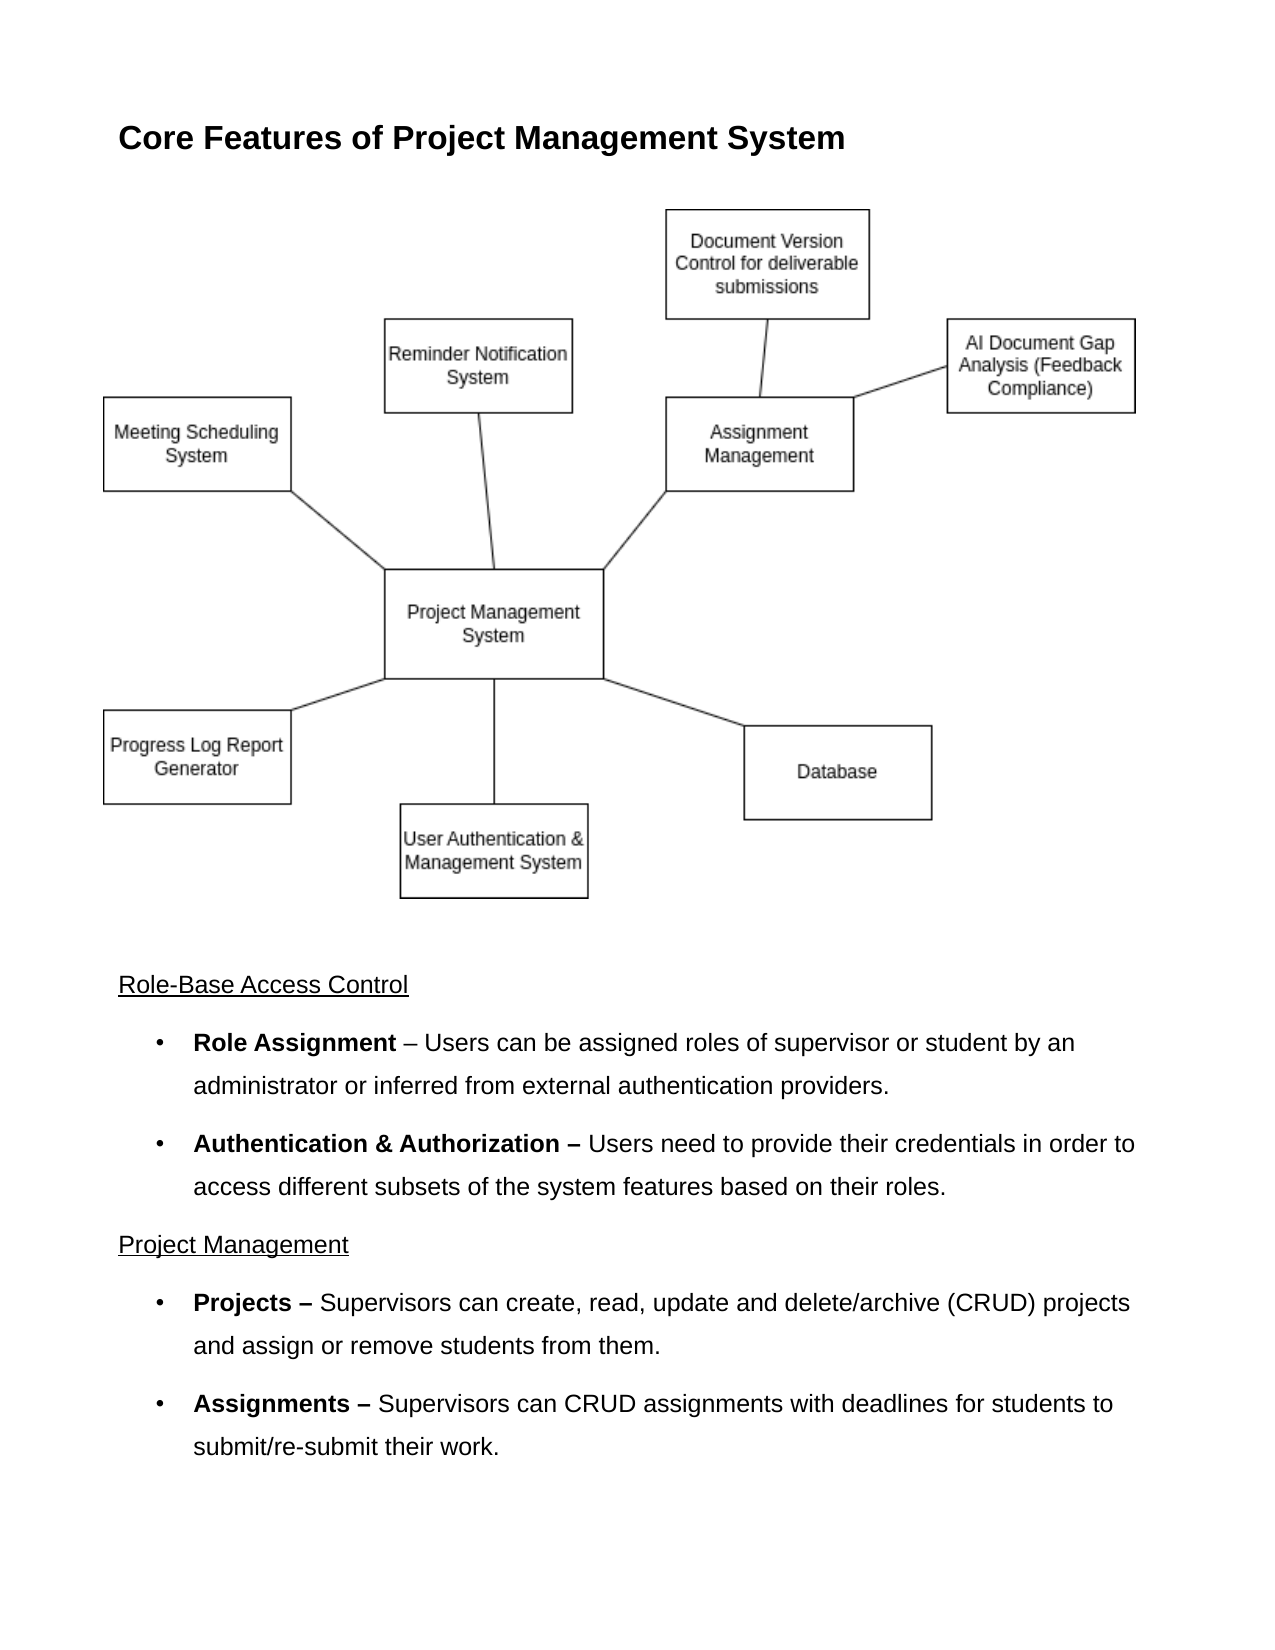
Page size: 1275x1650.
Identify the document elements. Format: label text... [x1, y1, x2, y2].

list Projects – Supervisors can create, read, update and delete/archive (CRUD) projects and assign or remove students from them. [156, 1288, 1157, 1360]
list Role Assignment – Users can be assigned roles of supervisor or student by an administrator or inferred from external authentication providers. [156, 1028, 1157, 1100]
text Role-Base Access Control [118, 970, 1157, 999]
list Assignments – Supervisors can CRUD assignments with deadlines for students to submit/re-submit their work. [156, 1389, 1157, 1461]
picture [103, 209, 1136, 899]
subtitle Core Features of Project Management System [118, 118, 1157, 157]
list Authentication & Authorization – Users need to provide their credentials in order to access different subsets of the system features based on their roles. [156, 1129, 1157, 1201]
text Project Management [118, 1230, 1157, 1259]
